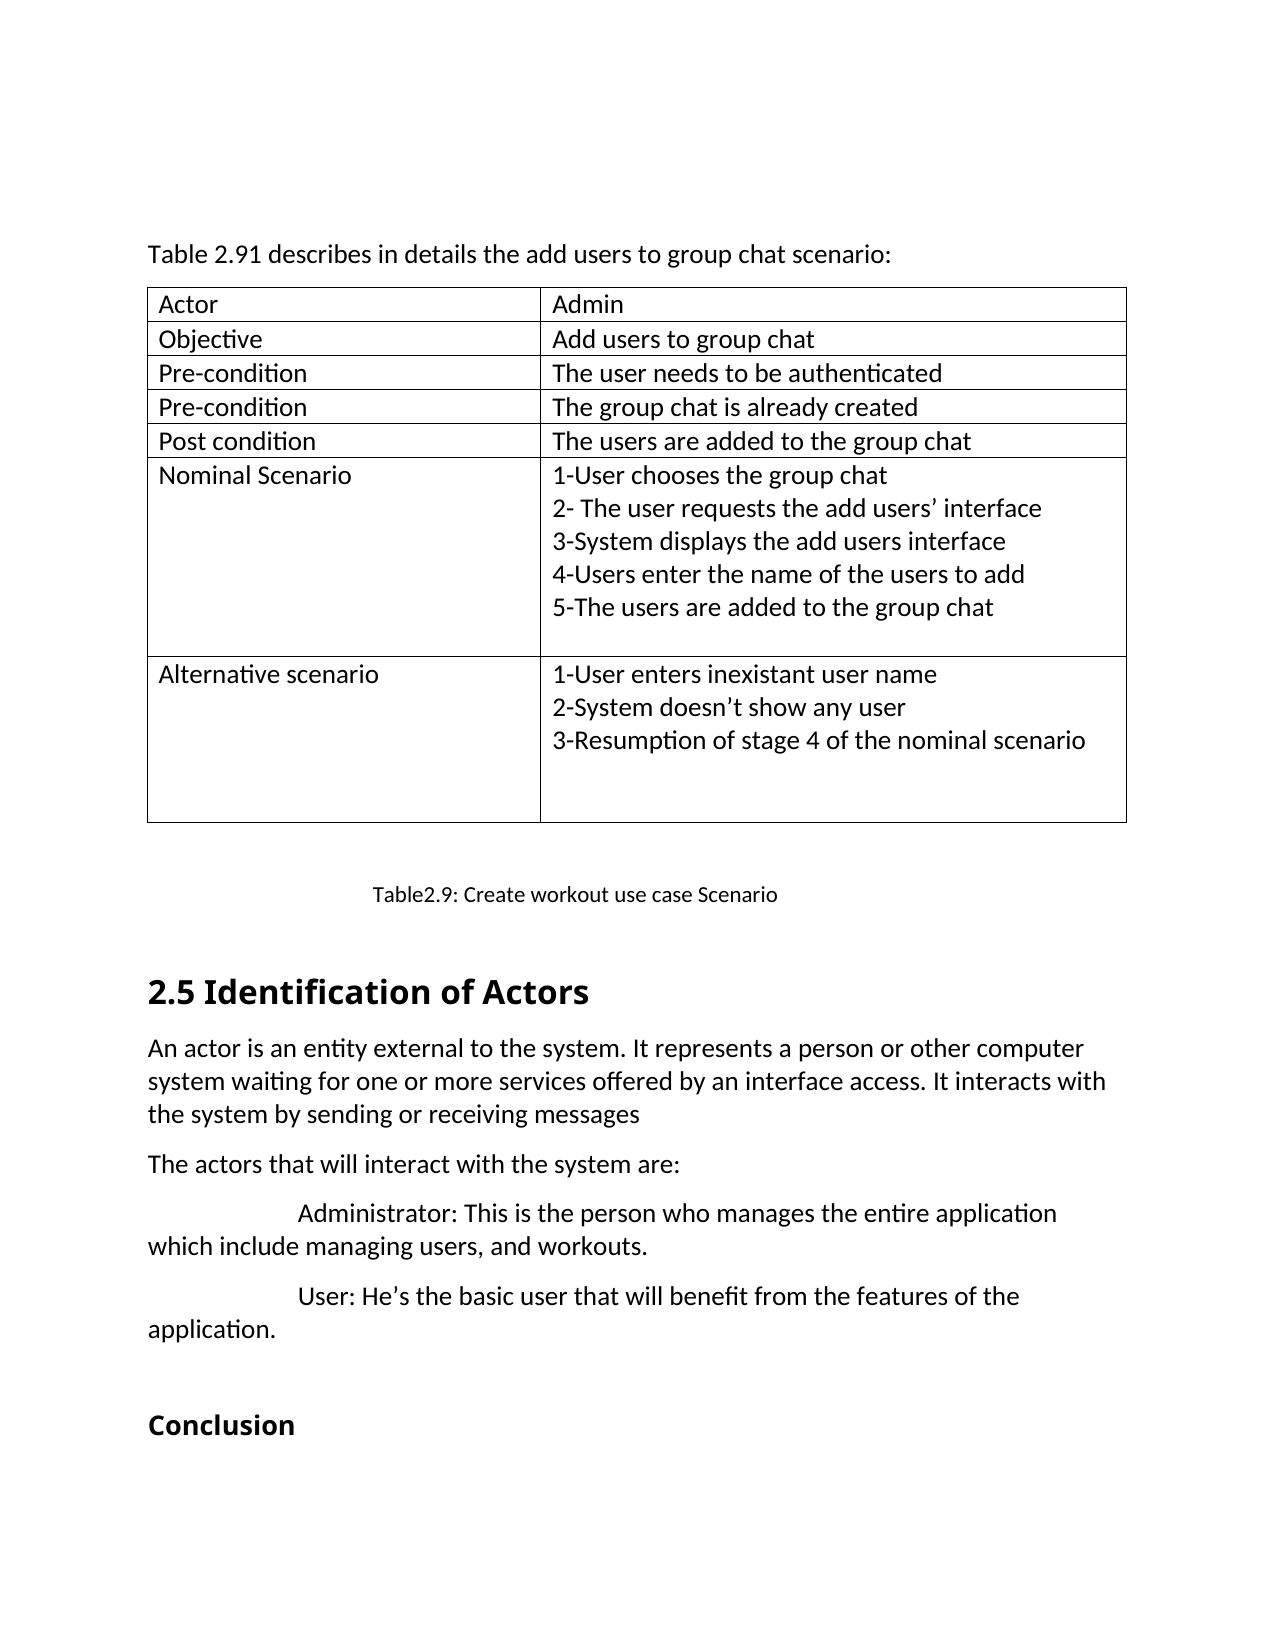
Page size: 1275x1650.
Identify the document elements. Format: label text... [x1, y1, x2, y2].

text Table2.9: Create workout use case Scenario [148, 880, 1127, 908]
table_cell Post condition [148, 424, 540, 457]
table_header Admin [541, 288, 1126, 321]
table_cell Add users to group chat [541, 322, 1126, 355]
table_cell Pre-condition [148, 356, 540, 389]
text The actors that will interact with the system are: [148, 1147, 1127, 1180]
text Table 2.91 describes in details the add users to group chat scenario: [148, 237, 1127, 270]
table_cell 1-User chooses the group chat 2- The user requests the add users’ interface 3-System displays the add users interface 4-Users enter the name of the users to add 5-The users are added to the group chat [541, 458, 1126, 656]
text Administrator: This is the person who manages the entire application which include managing users, and workouts. [148, 1197, 1127, 1263]
text User: He’s the basic user that will benefit from the features of the application. [148, 1279, 1127, 1345]
table_cell Pre-condition [148, 390, 540, 423]
text Conclusion [148, 1407, 1127, 1443]
table_cell The users are added to the group chat [541, 424, 1126, 457]
table_cell 1-User enters inexistant user name 2-System doesn’t show any user 3-Resumption of stage 4 of the nominal scenario [541, 657, 1126, 822]
table_cell The user needs to be authenticated [541, 356, 1126, 389]
table_cell Alternative scenario [148, 657, 540, 822]
text 2.5 Identification of Actors [148, 969, 1127, 1014]
table_header Actor [148, 288, 540, 321]
table_cell Objective [148, 322, 540, 355]
table_cell The group chat is already created [541, 390, 1126, 423]
text An actor is an entity external to the system. It represents a person or other computer system waiting for one or more services offered by an interface access. It interacts with the system by sending or receiving messages [148, 1031, 1127, 1130]
table_cell Nominal Scenario [148, 458, 540, 656]
